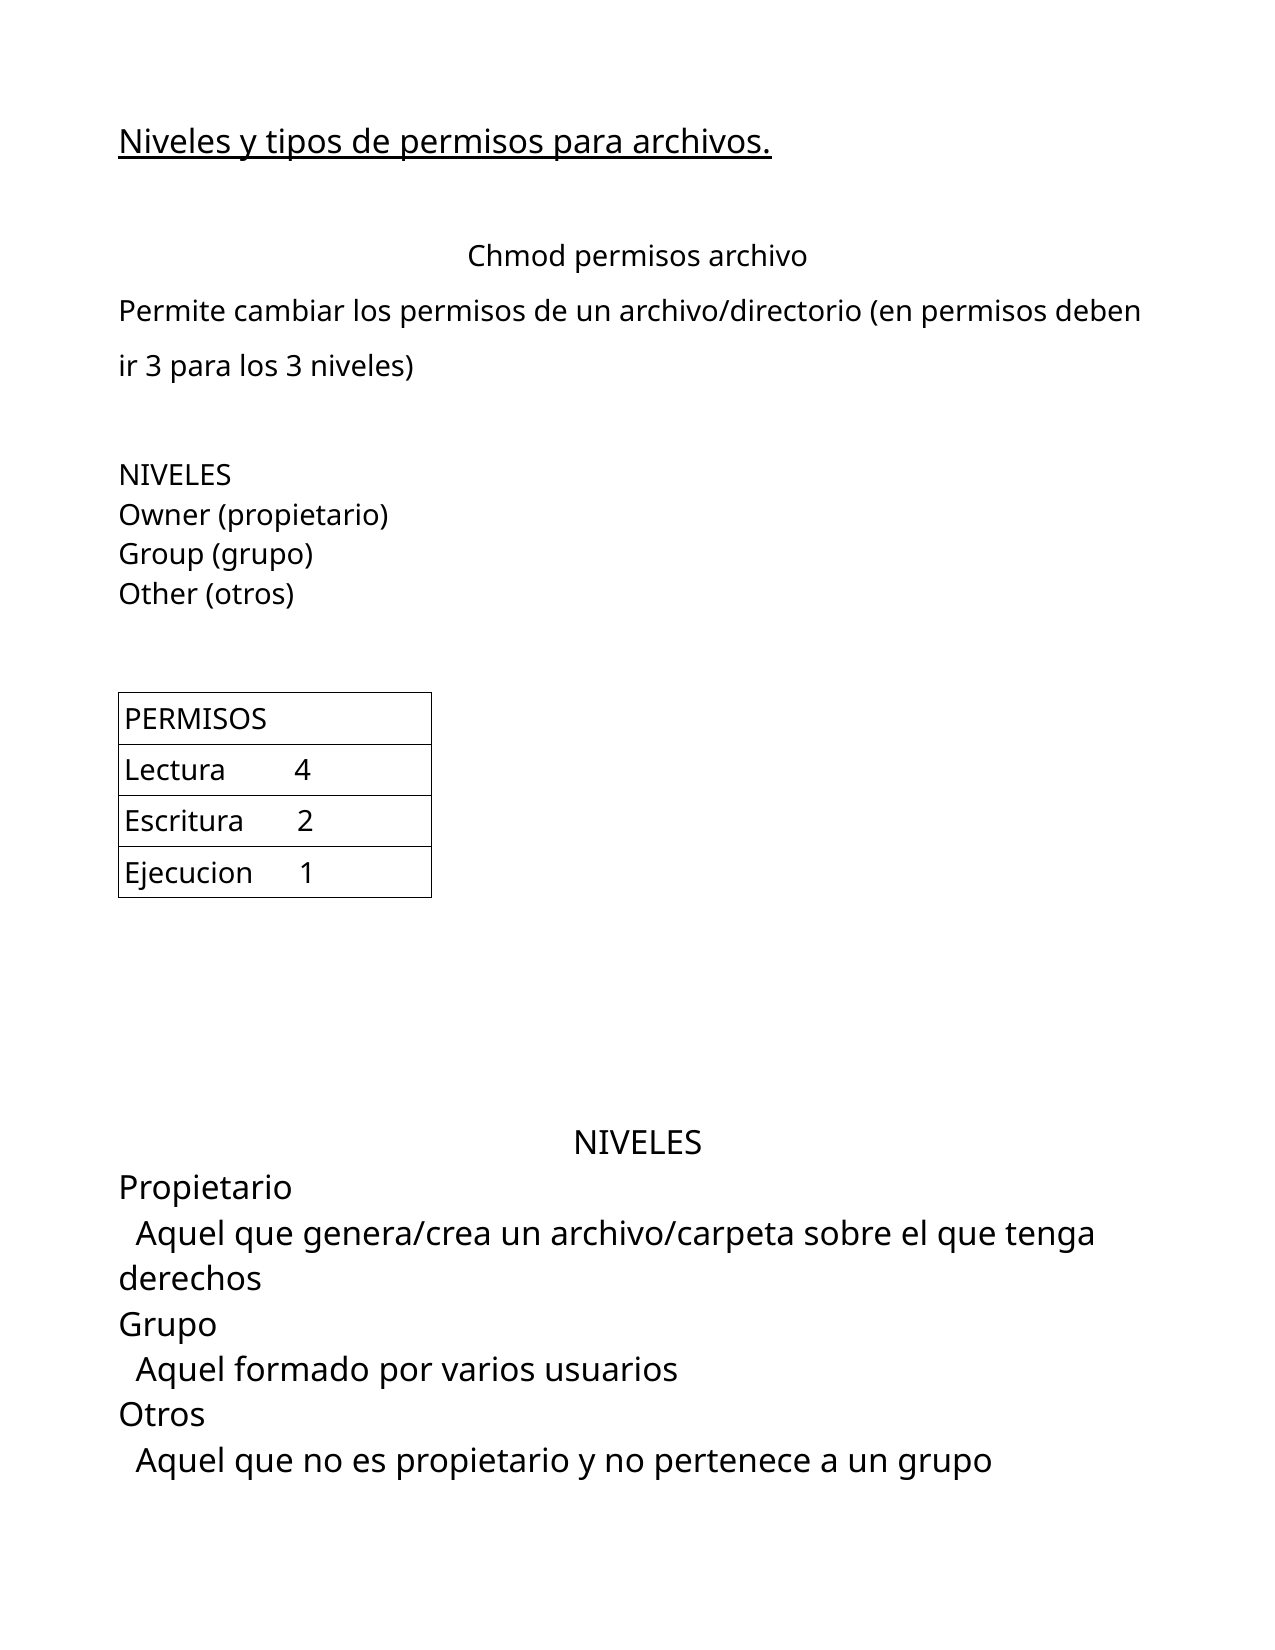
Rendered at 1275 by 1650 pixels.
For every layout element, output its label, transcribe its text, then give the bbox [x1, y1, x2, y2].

table_header NIVELES [118, 454, 426, 494]
text Chmod permisos archivo [118, 235, 1157, 275]
table_cell Ejecucion 1 [119, 847, 431, 897]
text Niveles y tipos de permisos para archivos. [118, 118, 1157, 163]
text Aquel que genera/crea un archivo/carpeta sobre el que tenga derechos [118, 1209, 1157, 1300]
table_header PERMISOS [119, 693, 431, 743]
table_cell Lectura 4 [119, 745, 431, 795]
text Aquel que no es propietario y no pertenece a un grupo [118, 1437, 1157, 1482]
text Permite cambiar los permisos de un archivo/directorio (en permisos deben ir 3 para los 3 niveles) [118, 290, 1157, 384]
text Otros [118, 1391, 1157, 1437]
text NIVELES [118, 1119, 1157, 1164]
text Grupo [118, 1300, 1157, 1346]
table_cell Group (grupo) [118, 534, 426, 573]
text Aquel formado por varios usuarios [118, 1346, 1157, 1391]
text Propietario [118, 1164, 1157, 1209]
table_cell Owner (propietario) [118, 494, 426, 533]
table_cell Escritura 2 [119, 796, 431, 846]
table_cell Other (otros) [118, 573, 426, 613]
